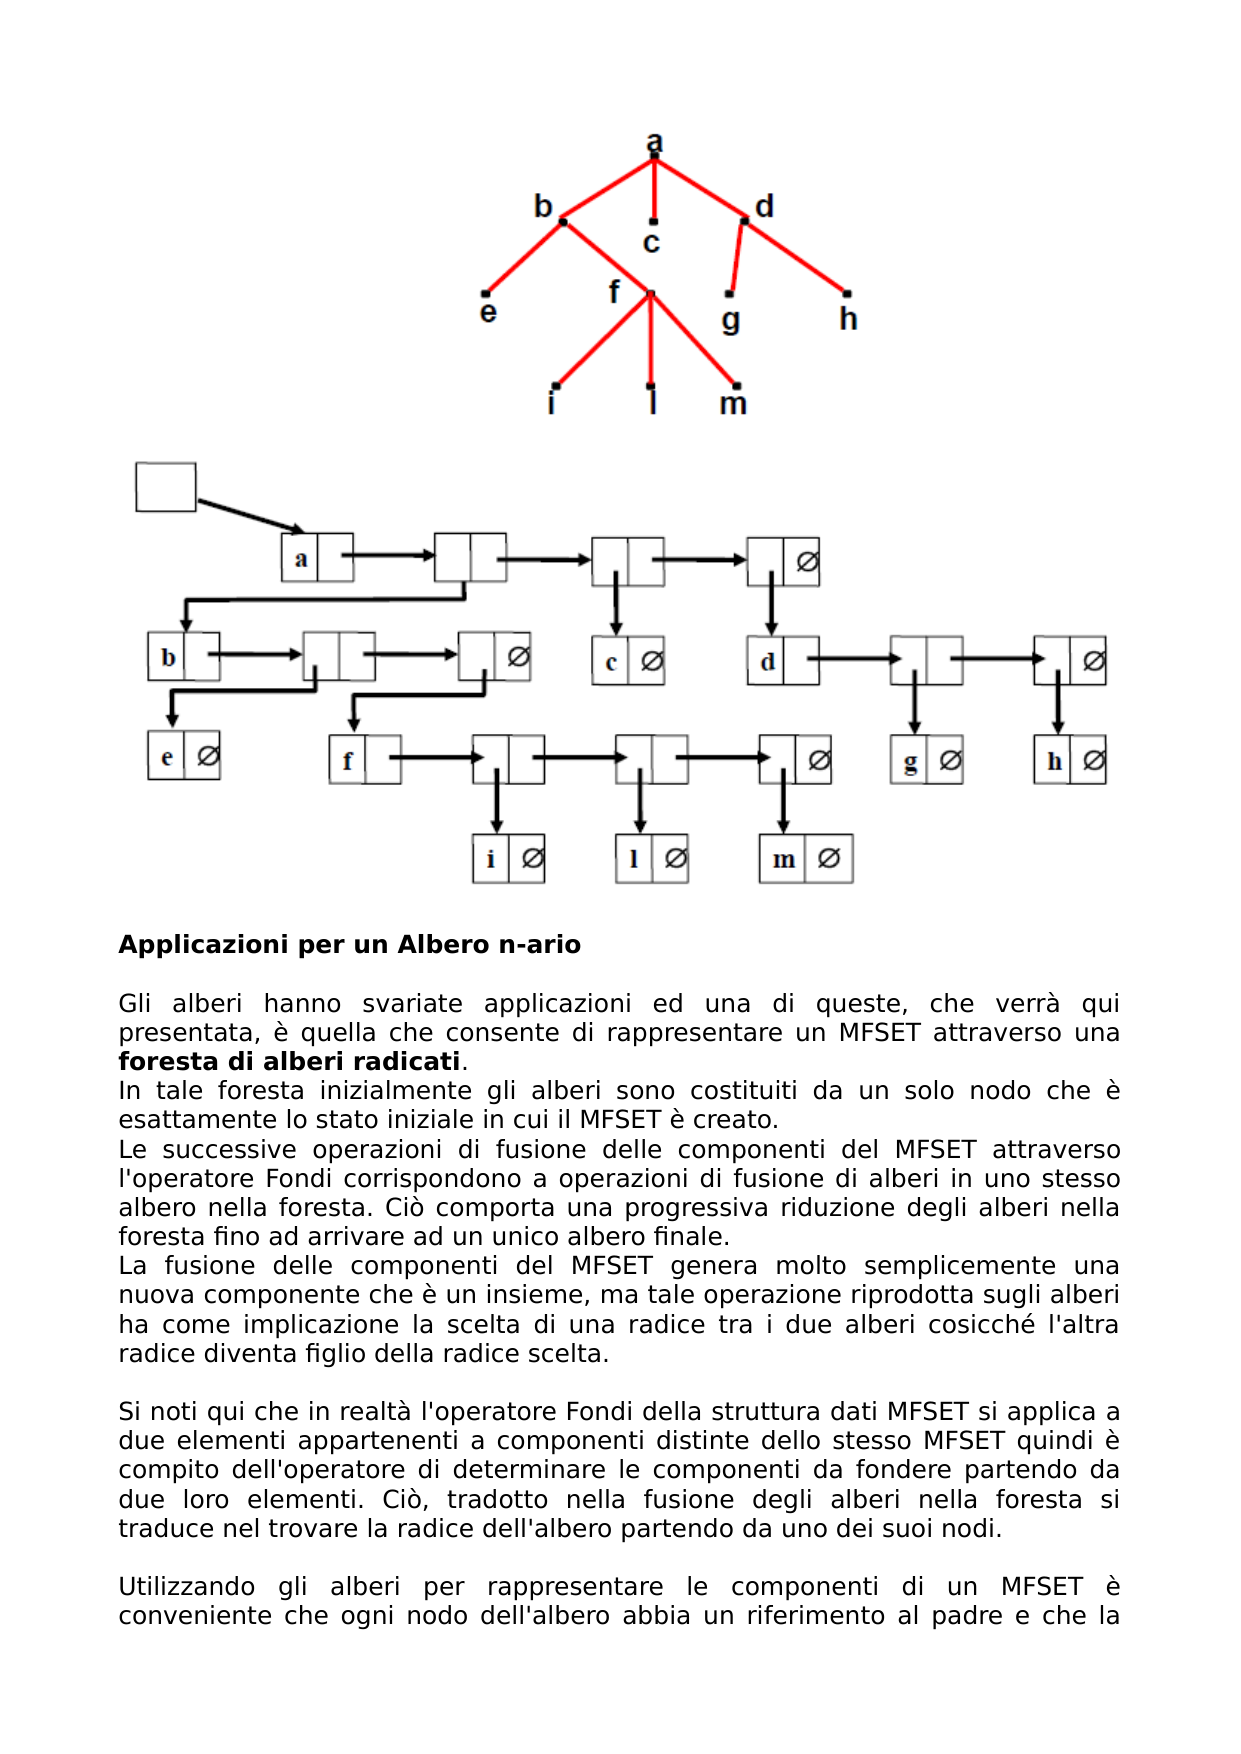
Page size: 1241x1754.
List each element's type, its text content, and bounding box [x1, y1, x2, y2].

text In tale foresta inizialmente gli alberi sono costituiti da un solo nodo che è esattamente lo stato iniziale in cui il MFSET è creato. [118, 1076, 1122, 1135]
text Le successive operazioni di fusione delle componenti del MFSET attraverso l'operatore Fondi corrispondono a operazioni di fusione di alberi in uno stesso albero nella foresta. Ciò comporta una progressiva riduzione degli alberi nella foresta fino ad arrivare ad un unico albero finale. [118, 1135, 1122, 1251]
text Applicazioni per un Albero n-ario [118, 931, 1122, 960]
text Si noti qui che in realtà l'operatore Fondi della struttura dati MFSET si applica a due elementi appartenenti a componenti distinte dello stesso MFSET quindi è compito dell'operatore di determinare le componenti da fondere partendo da due loro elementi. Ciò, tradotto nella fusione degli alberi nella foresta si traduce nel trovare la radice dell'albero partendo da uno dei suoi nodi. [118, 1397, 1122, 1543]
text La fusione delle componenti del MFSET genera molto semplicemente una nuova componente che è un insieme, ma tale operazione riprodotta sugli alberi ha come implicazione la scelta di una radice tra i due alberi cosicché l'altra radice diventa figlio della radice scelta. [118, 1251, 1122, 1368]
text Utilizzando gli alberi per rappresentare le componenti di un MFSET è conveniente che ogni nodo dell'albero abbia un riferimento al padre e che la [118, 1572, 1122, 1631]
text Gli alberi hanno svariate applicazioni ed una di queste, che verrà qui presentata, è quella che consente di rappresentare un MFSET attraverso una foresta di alberi radicati. [118, 989, 1122, 1076]
picture [118, 118, 1123, 902]
